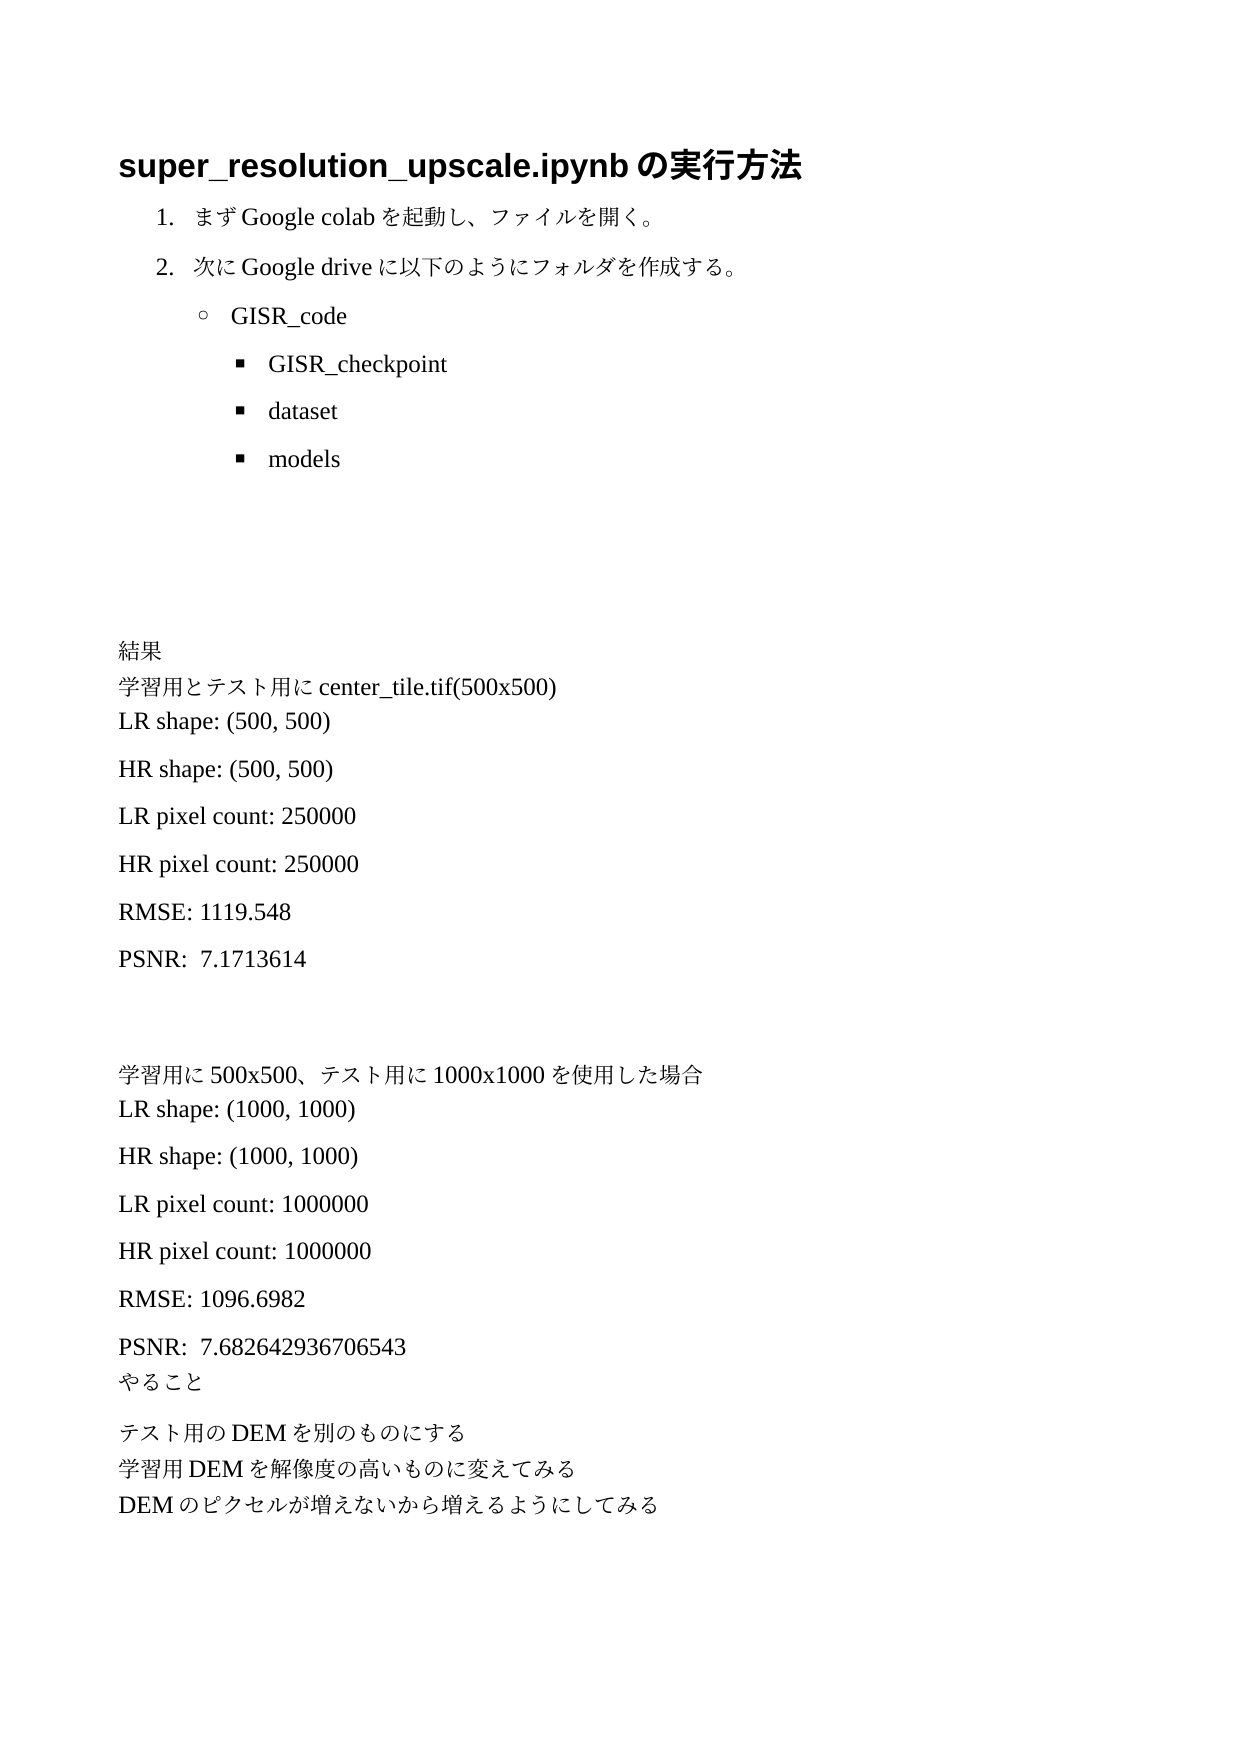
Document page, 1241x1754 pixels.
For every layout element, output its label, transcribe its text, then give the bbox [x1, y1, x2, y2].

text 学習用に500x500、テスト用に1000x1000を使用した場合 LR shape: (1000, 1000) [118, 1058, 1122, 1122]
list models [231, 444, 1122, 473]
text HR pixel count: 250000 [118, 849, 1122, 878]
text 結果 学習用とテスト用にcenter_tile.tif(500x500) LR shape: (500, 500) [118, 634, 1122, 735]
list 次にGoogle driveに以下のようにフォルダを作成する。 [156, 250, 1122, 282]
text HR shape: (500, 500) [118, 754, 1122, 783]
text HR shape: (1000, 1000) [118, 1141, 1122, 1170]
text PSNR: 7.1713614 [118, 944, 1122, 1039]
list まずGoogle colabを起動し、ファイルを開く。 [156, 200, 1122, 231]
text LR pixel count: 250000 [118, 801, 1122, 830]
text PSNR: 7.682642936706543 やること [118, 1332, 1122, 1397]
text HR pixel count: 1000000 [118, 1236, 1122, 1265]
text RMSE: 1096.6982 [118, 1284, 1122, 1313]
list GISR_checkpoint [231, 349, 1122, 377]
list GISR_code [193, 301, 1122, 330]
list dataset [231, 396, 1122, 425]
text LR pixel count: 1000000 [118, 1189, 1122, 1218]
subtitle super_resolution_upscale.ipynbの実行方法 [118, 139, 1122, 187]
text RMSE: 1119.548 [118, 897, 1122, 925]
text テスト用のDEMを別のものにする 学習用DEMを解像度の高いものに変えてみる DEMのピクセルが増えないから増えるようにしてみる [118, 1416, 1122, 1553]
